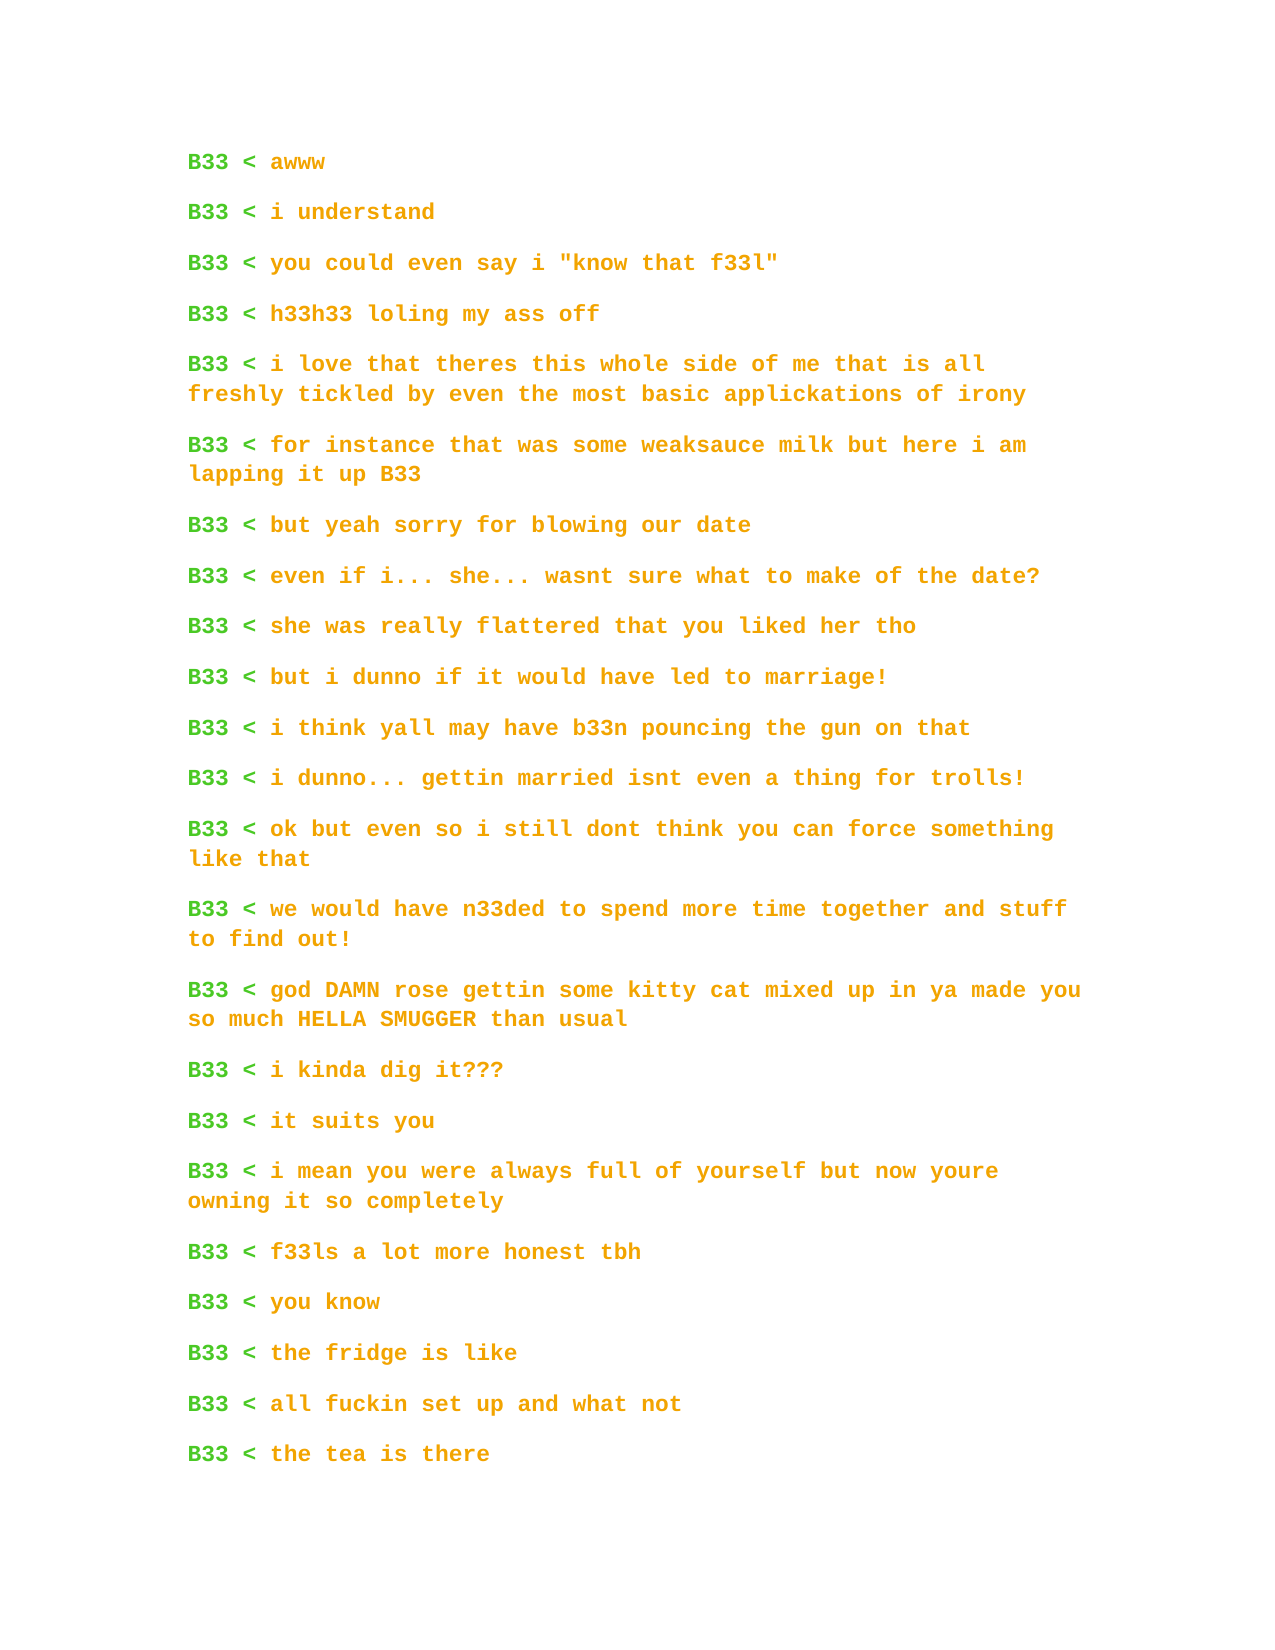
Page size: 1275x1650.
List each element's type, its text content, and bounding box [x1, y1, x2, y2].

text B33 < i dunno... gettin married isnt even a thing for trolls! [187, 766, 1087, 792]
text B33 < you could even say i "know that f33l" [187, 251, 1087, 277]
text B33 < for instance that was some weaksauce milk but here i am lapping it up B33 [187, 433, 1087, 489]
text B33 < i understand [187, 201, 1087, 227]
text B33 < i kinda dig it??? [187, 1058, 1087, 1084]
text B33 < i mean you were always full of yourself but now youre owning it so completely [187, 1159, 1087, 1215]
text B33 < h33h33 loling my ass off [187, 302, 1087, 328]
text B33 < she was really flattered that you liked her tho [187, 614, 1087, 641]
text B33 < ok but even so i still dont think you can force something like that [187, 817, 1087, 873]
text B33 < all fuckin set up and what not [187, 1392, 1087, 1418]
text B33 < i think yall may have b33n pouncing the gun on that [187, 716, 1087, 742]
text B33 < god DAMN rose gettin some kitty cat mixed up in ya made you so much HELLA SMUGGER than usual [187, 978, 1087, 1034]
text B33 < but yeah sorry for blowing our date [187, 513, 1087, 539]
text B33 < awww [187, 150, 1087, 176]
text B33 < we would have n33ded to spend more time together and stuff to find out! [187, 897, 1087, 953]
text B33 < you know [187, 1291, 1087, 1317]
text B33 < it suits you [187, 1109, 1087, 1135]
text B33 < the fridge is like [187, 1341, 1087, 1367]
text B33 < i love that theres this whole side of me that is all freshly tickled by even the most basic applickations of irony [187, 352, 1087, 408]
text B33 < the tea is there [187, 1442, 1087, 1468]
text B33 < even if i... she... wasnt sure what to make of the date? [187, 564, 1087, 590]
text B33 < but i dunno if it would have led to marriage! [187, 665, 1087, 691]
text B33 < f33ls a lot more honest tbh [187, 1240, 1087, 1266]
